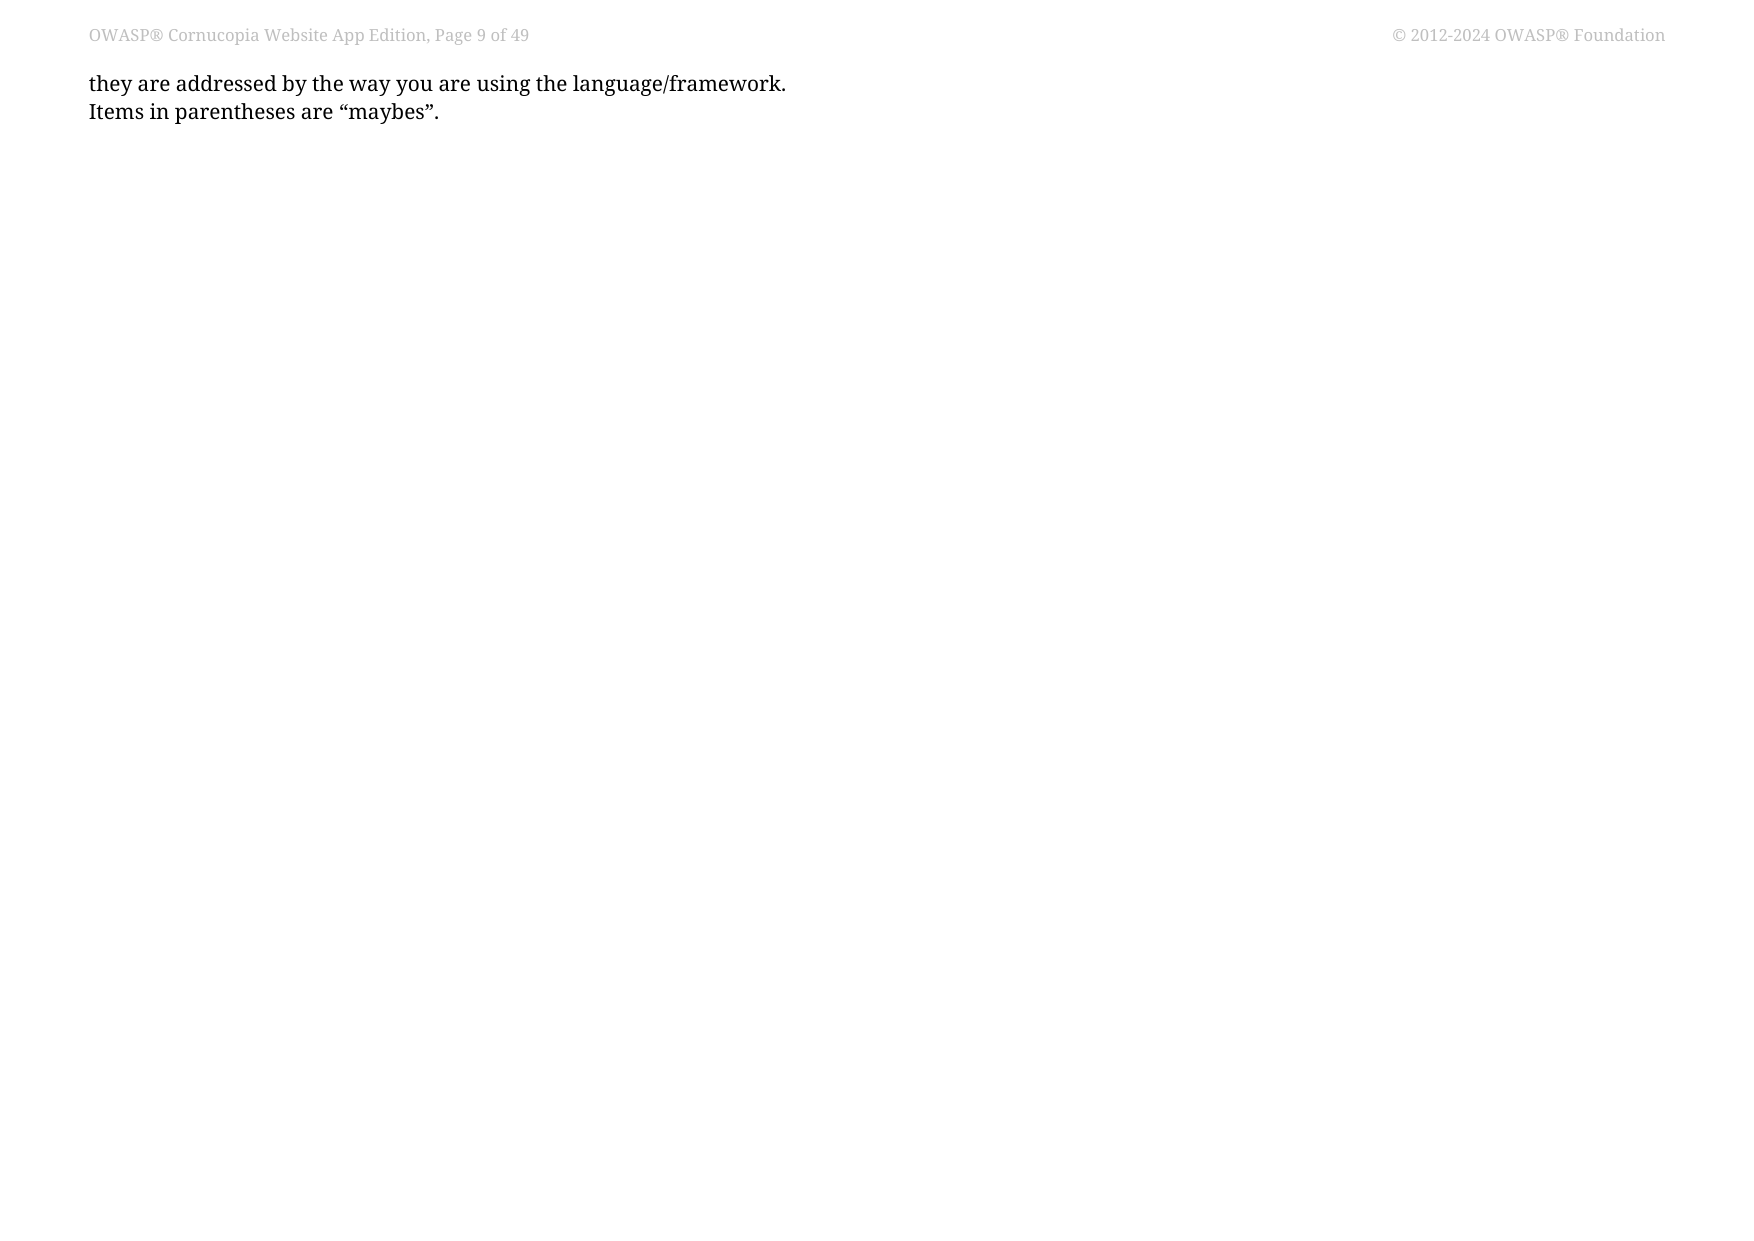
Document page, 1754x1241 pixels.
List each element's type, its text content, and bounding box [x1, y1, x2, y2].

table_header [913, 69, 1677, 126]
table_header they are addressed by the way you are using the language/framework. Items in parentheses are “maybes”. [78, 69, 856, 126]
table_header [856, 69, 913, 126]
